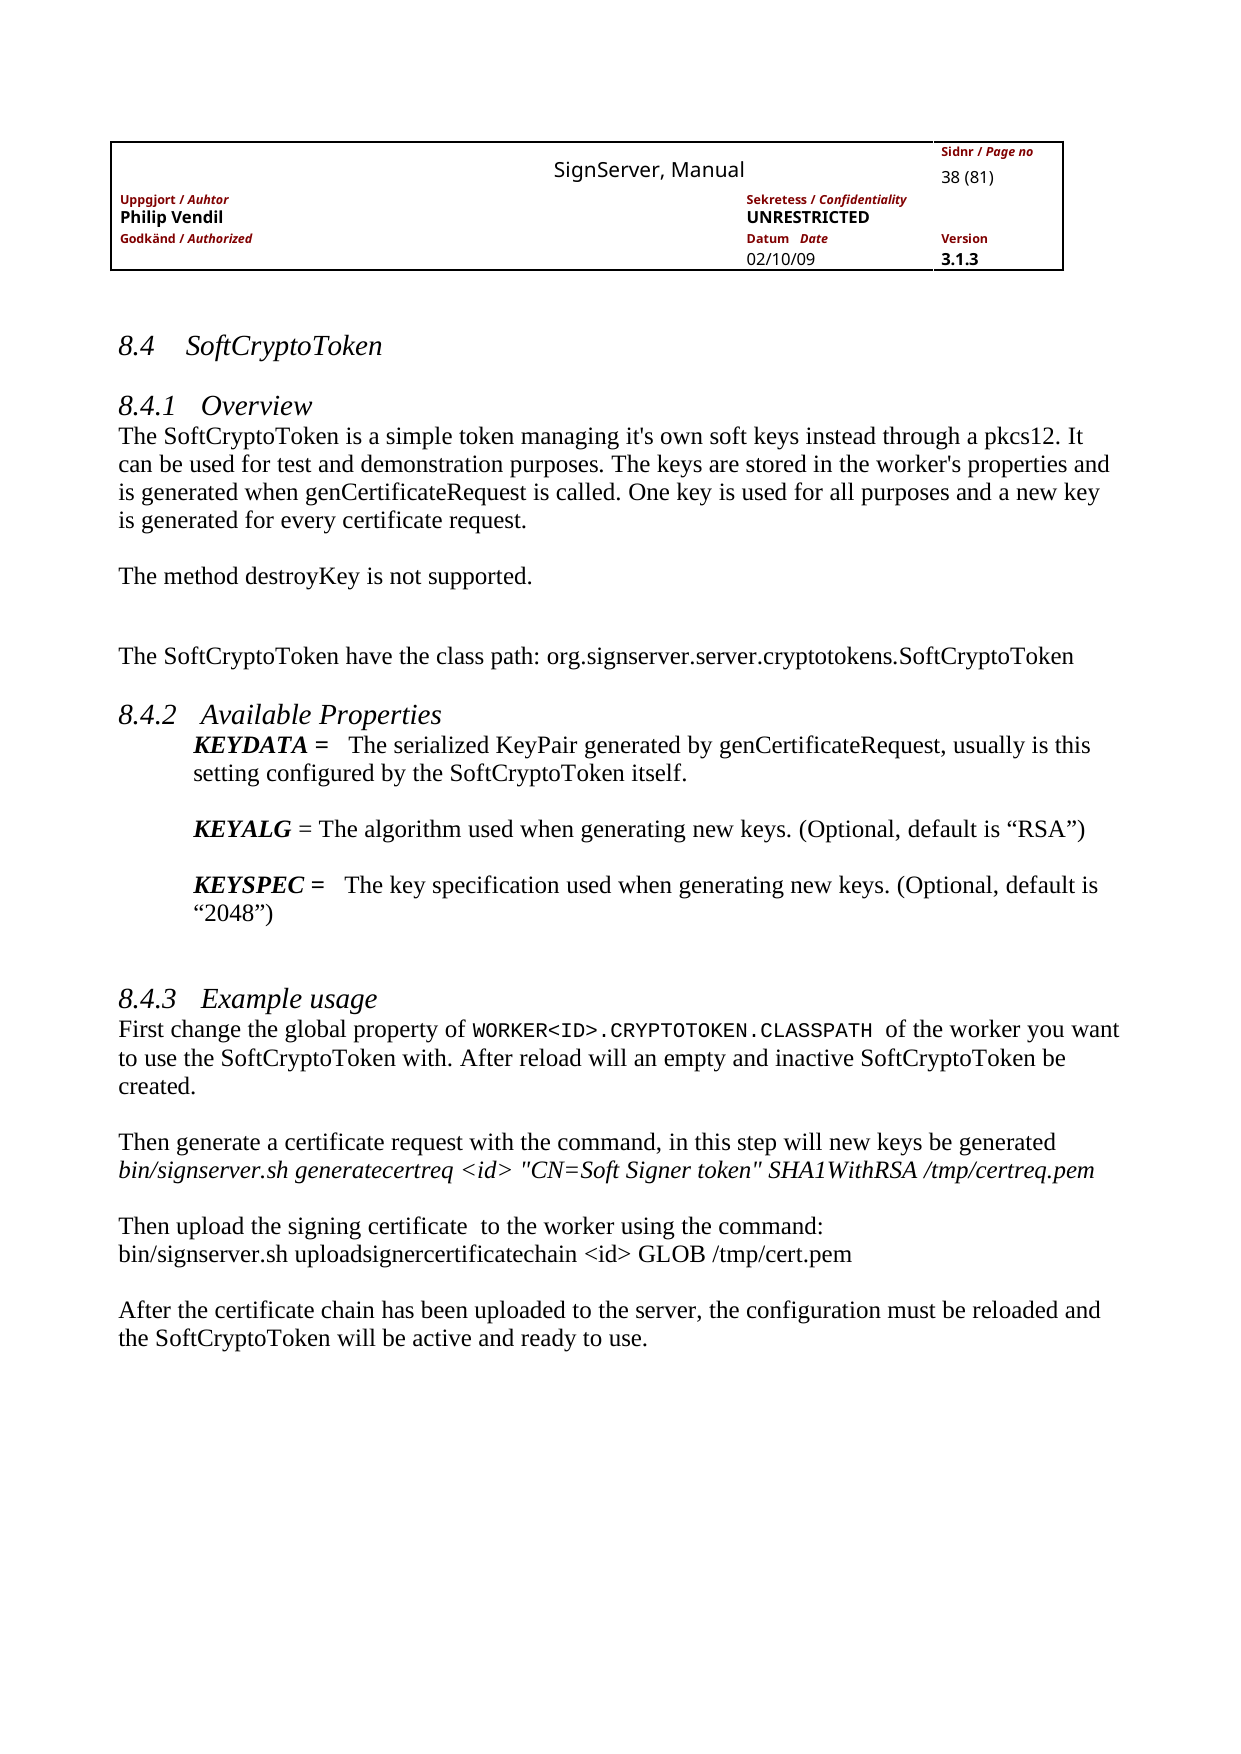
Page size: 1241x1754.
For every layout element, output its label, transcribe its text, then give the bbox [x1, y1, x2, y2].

text The SoftCryptoToken have the class path: org.signserver.server.cryptotokens.SoftCryptoToken [118, 642, 1122, 670]
text Then upload the signing certificate to the worker using the command: [118, 1212, 1122, 1240]
subtitle Example usage [118, 983, 1122, 1015]
subtitle Overview [118, 389, 1122, 422]
text bin/signserver.sh uploadsignercertificatechain <id> GLOB /tmp/cert.pem [118, 1240, 1122, 1268]
text bin/signserver.sh generatecertreq <id> "CN=Soft Signer token" SHA1WithRSA /tmp/certreq.pem [118, 1156, 1122, 1184]
text The method destroyKey is not supported. [118, 562, 1122, 590]
text First change the global property of WORKER<ID>.CRYPTOTOKEN.CLASSPATH of the worker you want to use the SoftCryptoToken with. After reload will an empty and inactive SoftCryptoToken be created. [118, 1015, 1122, 1100]
text The SoftCryptoToken is a simple token managing it's own soft keys instead through a pkcs12. It can be used for test and demonstration purposes. The keys are stored in the worker's properties and is generated when genCertificateRequest is called. One key is used for all purposes and a new key is generated for every certificate request. [118, 422, 1122, 534]
text Then generate a certificate request with the command, in this step will new keys be generated [118, 1128, 1122, 1156]
subtitle SoftCryptoToken [118, 329, 1122, 361]
text KEYSPEC = The key specification used when generating new keys. (Optional, default is “2048”) [193, 871, 1122, 927]
text KEYALG = The algorithm used when generating new keys. (Optional, default is “RSA”) [193, 814, 1122, 843]
text KEYDATA = The serialized KeyPair generated by genCertificateRequest, usually is this setting configured by the SoftCryptoToken itself. [193, 731, 1122, 787]
text After the certificate chain has been uploaded to the server, the configuration must be reloaded and the SoftCryptoToken will be active and ready to use. [118, 1296, 1122, 1352]
subtitle Available Properties [118, 698, 1122, 731]
